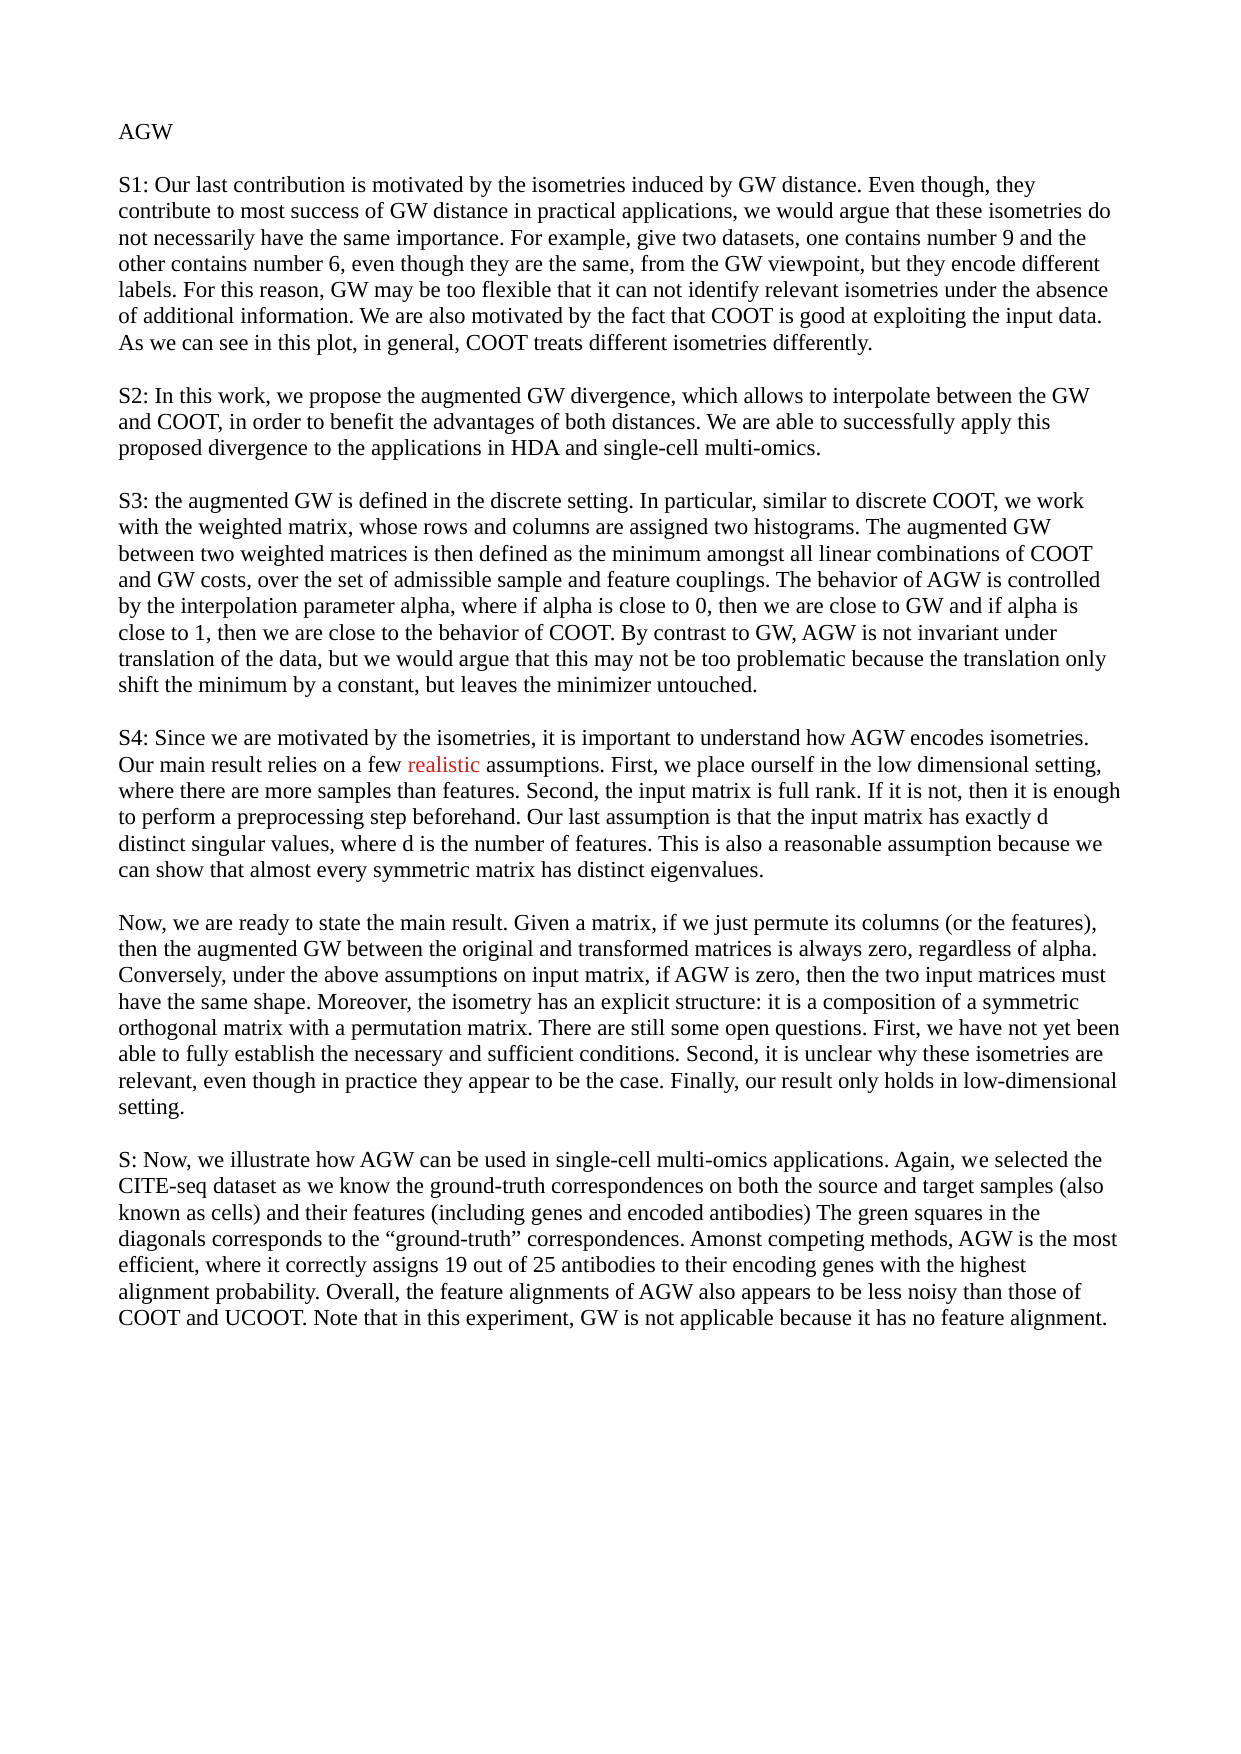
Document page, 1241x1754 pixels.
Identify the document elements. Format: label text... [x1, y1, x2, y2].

text S3: the augmented GW is defined in the discrete setting. In particular, similar to discrete COOT, we work with the weighted matrix, whose rows and columns are assigned two histograms. The augmented GW between two weighted matrices is then defined as the minimum amongst all linear combinations of COOT and GW costs, over the set of admissible sample and feature couplings. The behavior of AGW is controlled by the interpolation parameter alpha, where if alpha is close to 0, then we are close to GW and if alpha is close to 1, then we are close to the behavior of COOT. By contrast to GW, AGW is not invariant under translation of the data, but we would argue that this may not be too problematic because the translation only shift the minimum by a constant, but leaves the minimizer untouched. [118, 487, 1122, 698]
text AGW [118, 118, 1122, 144]
text S1: Our last contribution is motivated by the isometries induced by GW distance. Even though, they contribute to most success of GW distance in practical applications, we would argue that these isometries do not necessarily have the same importance. For example, give two datasets, one contains number 9 and the other contains number 6, even though they are the same, from the GW viewpoint, but they encode different labels. For this reason, GW may be too flexible that it can not identify relevant isometries under the absence of additional information. We are also motivated by the fact that COOT is good at exploiting the input data. As we can see in this plot, in general, COOT treats different isometries differently. [118, 171, 1122, 355]
text Conversely, under the above assumptions on input matrix, if AGW is zero, then the two input matrices must have the same shape. Moreover, the isometry has an explicit structure: it is a composition of a symmetric orthogonal matrix with a permutation matrix. There are still some open questions. First, we have not yet been able to fully establish the necessary and sufficient conditions. Second, it is unclear why these isometries are relevant, even though in practice they appear to be the case. Finally, our result only holds in low-dimensional setting. [118, 961, 1122, 1119]
text Now, we are ready to state the main result. Given a matrix, if we just permute its columns (or the features), then the augmented GW between the original and transformed matrices is always zero, regardless of alpha. [118, 909, 1122, 961]
text S: Now, we illustrate how AGW can be used in single-cell multi-omics applications. Again, we selected the CITE-seq dataset as we know the ground-truth correspondences on both the source and target samples (also known as cells) and their features (including genes and encoded antibodies) The green squares in the diagonals corresponds to the “ground-truth” correspondences. Amonst competing methods, AGW is the most efficient, where it correctly assigns 19 out of 25 antibodies to their encoding genes with the highest alignment probability. Overall, the feature alignments of AGW also appears to be less noisy than those of COOT and UCOOT. Note that in this experiment, GW is not applicable because it has no feature alignment. [118, 1146, 1122, 1330]
text S4: Since we are motivated by the isometries, it is important to understand how AGW encodes isometries. Our main result relies on a few realistic assumptions. First, we place ourself in the low dimensional setting, where there are more samples than features. Second, the input matrix is full rank. If it is not, then it is enough to perform a preprocessing step beforehand. Our last assumption is that the input matrix has exactly d distinct singular values, where d is the number of features. This is also a reasonable assumption because we can show that almost every symmetric matrix has distinct eigenvalues. [118, 724, 1122, 882]
text S2: In this work, we propose the augmented GW divergence, which allows to interpolate between the GW and COOT, in order to benefit the advantages of both distances. We are able to successfully apply this proposed divergence to the applications in HDA and single-cell multi-omics. [118, 382, 1122, 461]
